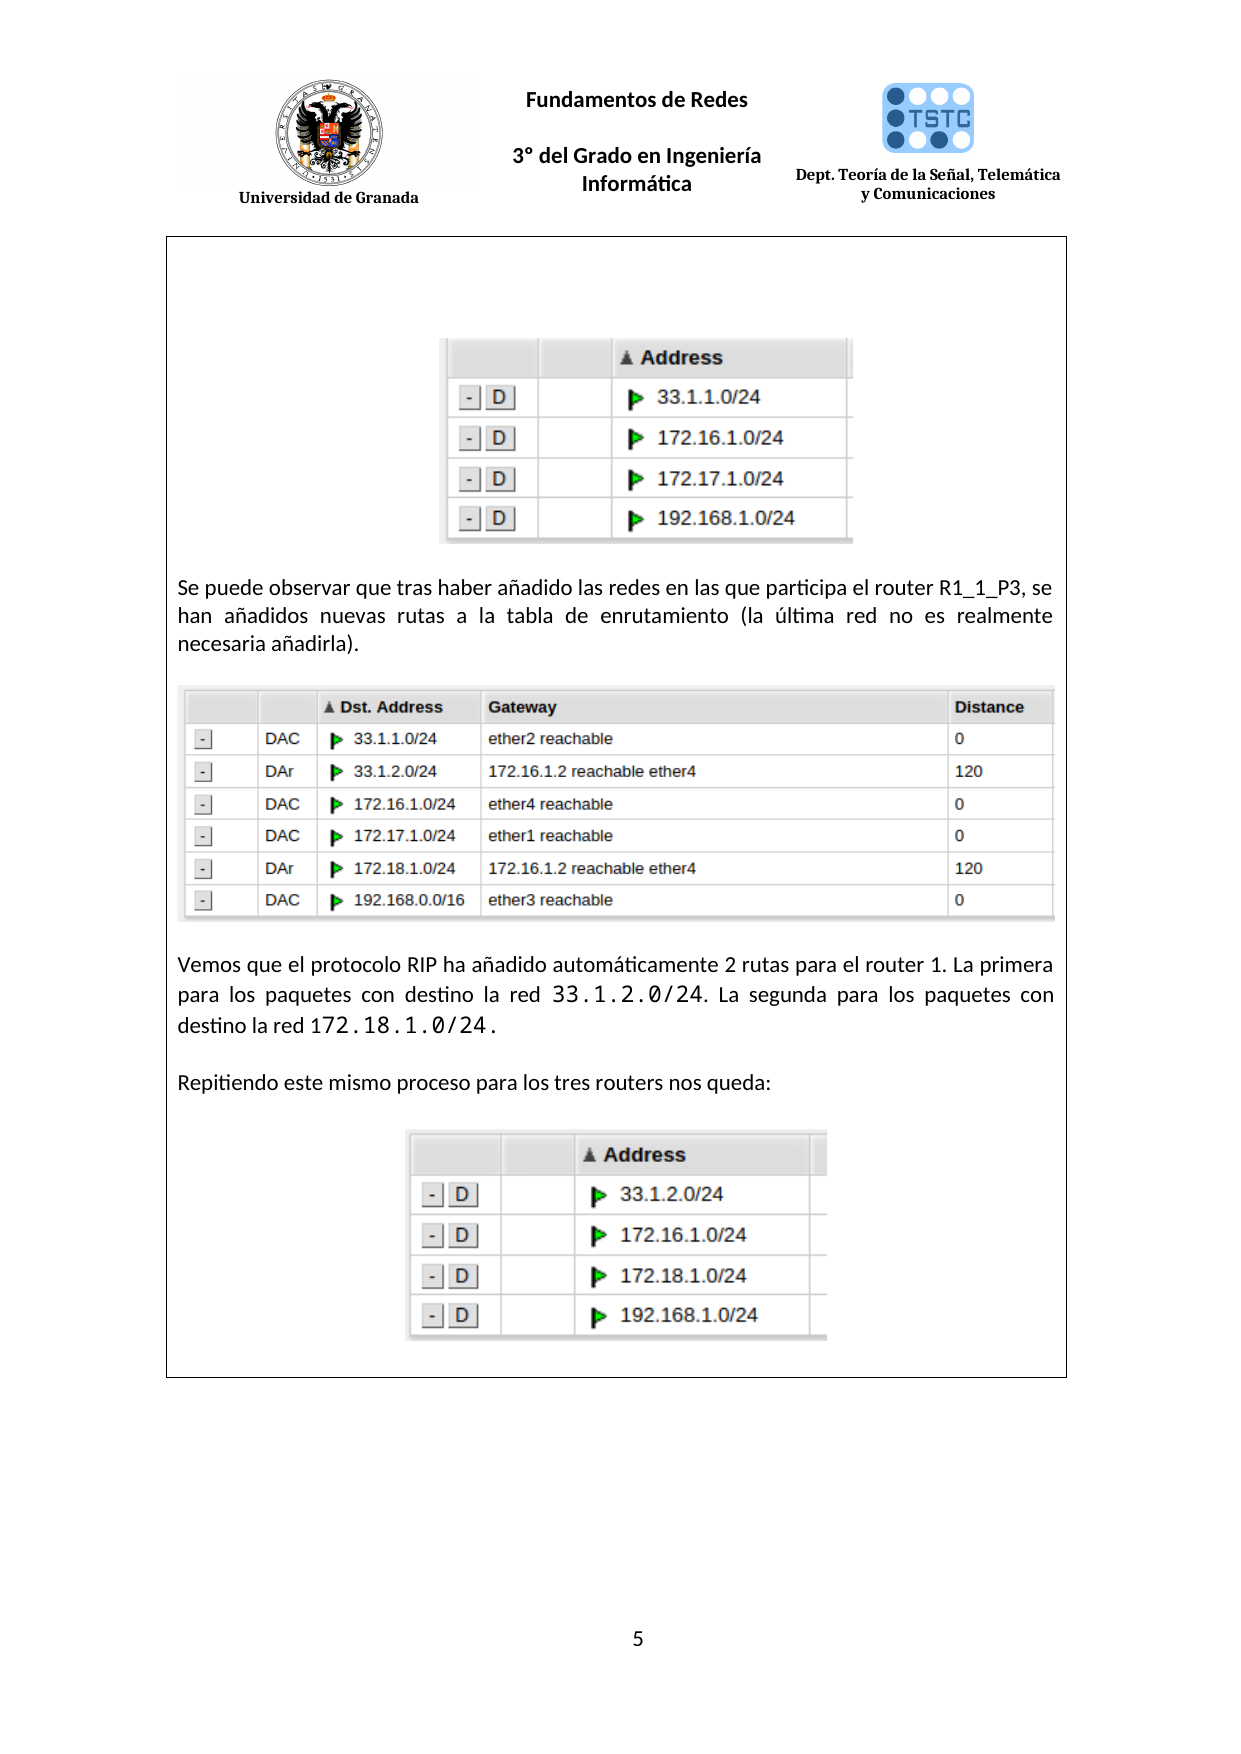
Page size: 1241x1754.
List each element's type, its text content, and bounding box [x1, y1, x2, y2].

picture [405, 1129, 828, 1341]
picture [439, 338, 854, 544]
picture [177, 685, 1055, 922]
picture [178, 73, 479, 189]
table_header Se puede observar que tras haber añadido las redes en las que participa el router R1_1_P3, se han añadidos nuevas rutas a la tabla de enrutamiento (la última red no es realmente necesaria añadirla). Vemos que el protocolo RIP ha añadido automáticamente 2 rutas para el router 1. La primera para los paquetes con destino la red 33.1.2.0/24. La segunda para los paquetes con destino la red 172.18.1.0/24. Repitiendo este mismo proceso para los tres routers nos queda: [167, 237, 1066, 1377]
